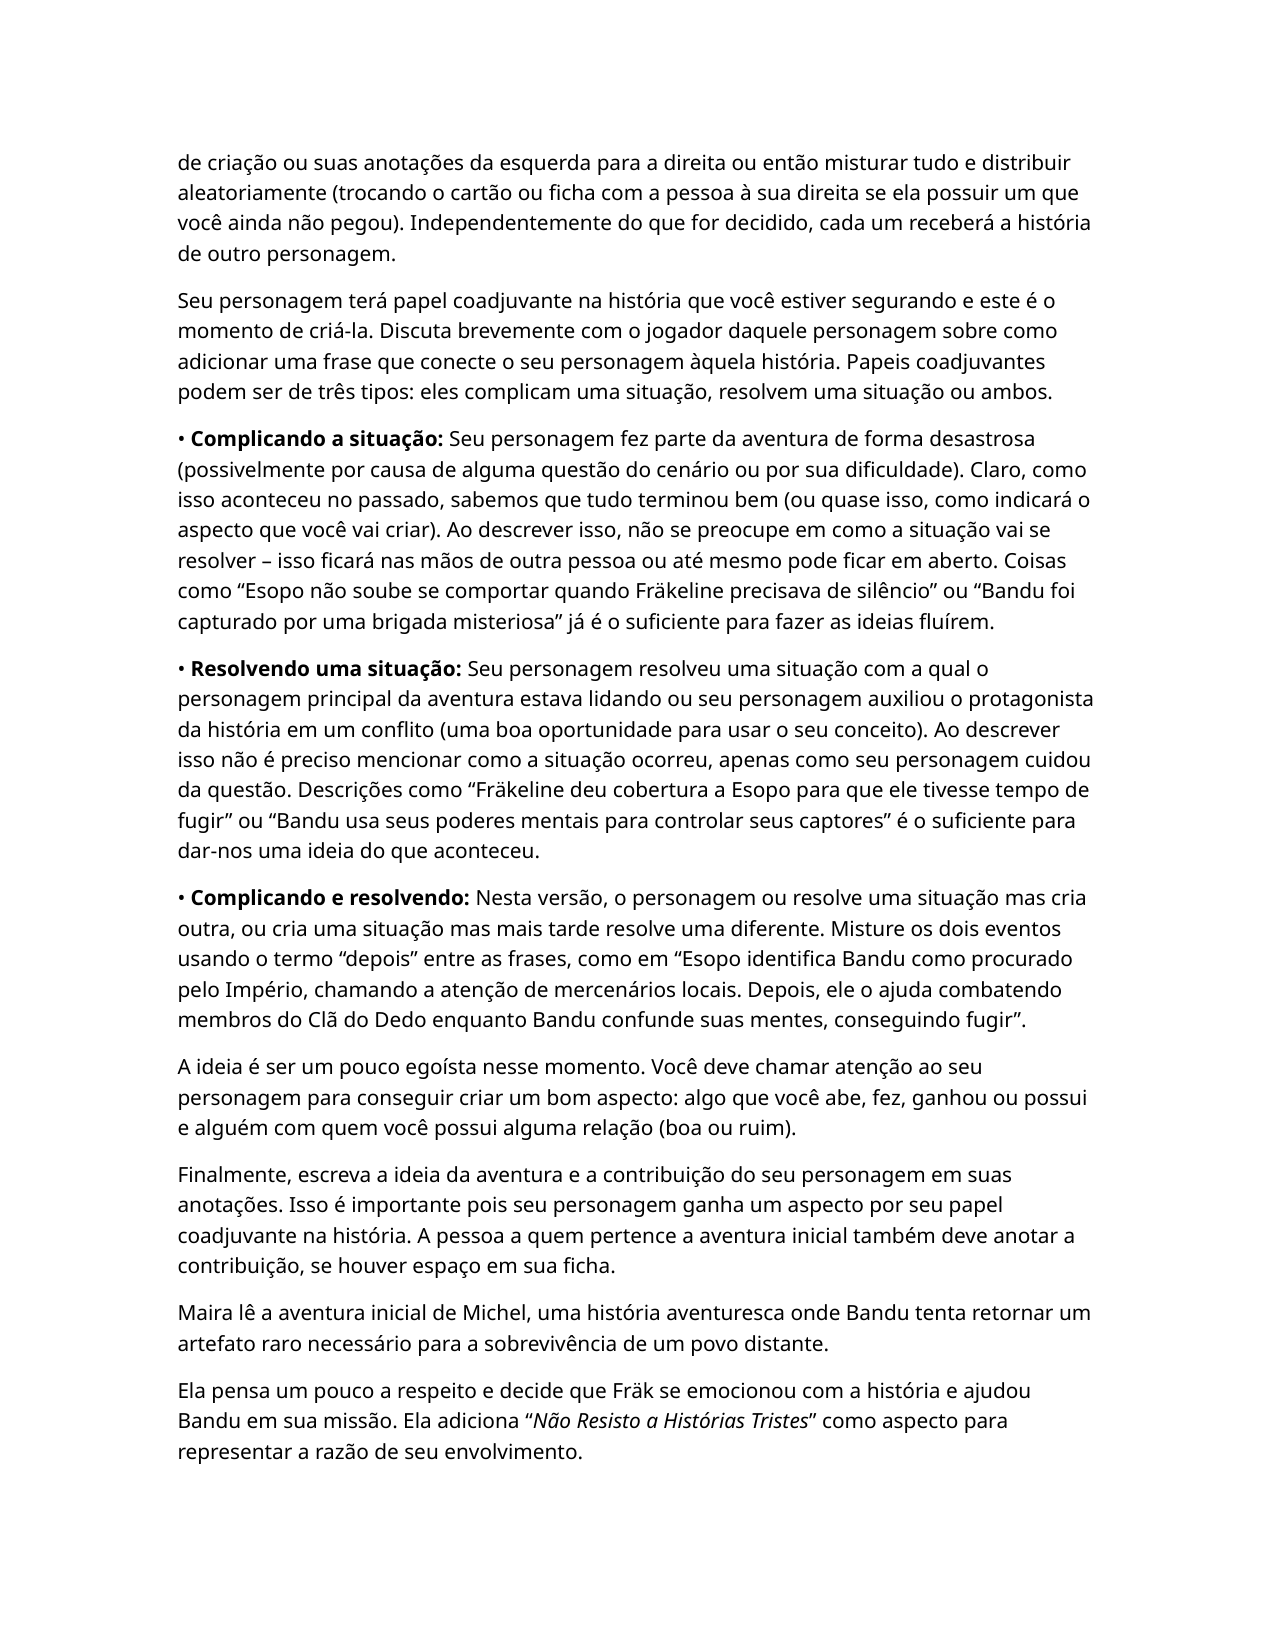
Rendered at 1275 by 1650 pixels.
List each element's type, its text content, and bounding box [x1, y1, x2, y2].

text Ela pensa um pouco a respeito e decide que Fräk se emocionou com a história e ajudou Bandu em sua missão. Ela adiciona “Não Resisto a Histórias Tristes” como aspecto para representar a razão de seu envolvimento. [177, 1376, 1098, 1465]
text Seu personagem terá papel coadjuvante na história que você estiver segurando e este é o momento de criá-la. Discuta brevemente com o jogador daquele personagem sobre como adicionar uma frase que conecte o seu personagem àquela história. Papeis coadjuvantes podem ser de três tipos: eles complicam uma situação, resolvem uma situação ou ambos. [177, 286, 1098, 406]
text • Complicando e resolvendo: Nesta versão, o personagem ou resolve uma situação mas cria outra, ou cria uma situação mas mais tarde resolve uma diferente. Misture os dois eventos usando o termo “depois” entre as frases, como em “Esopo identifica Bandu como procurado pelo Império, chamando a atenção de mercenários locais. Depois, ele o ajuda combatendo membros do Clã do Dedo enquanto Bandu confunde suas mentes, conseguindo fugir”. [177, 883, 1098, 1033]
text • Resolvendo uma situação: Seu personagem resolveu uma situação com a qual o personagem principal da aventura estava lidando ou seu personagem auxiliou o protagonista da história em um conﬂito (uma boa oportunidade para usar o seu conceito). Ao descrever isso não é preciso mencionar como a situação ocorreu, apenas como seu personagem cuidou da questão. Descrições como “Fräkeline deu cobertura a Esopo para que ele tivesse tempo de fugir” ou “Bandu usa seus poderes mentais para controlar seus captores” é o suficiente para dar-nos uma ideia do que aconteceu. [177, 654, 1098, 865]
text A ideia é ser um pouco egoísta nesse momento. Você deve chamar atenção ao seu personagem para conseguir criar um bom aspecto: algo que você abe, fez, ganhou ou possui e alguém com quem você possui alguma relação (boa ou ruim). [177, 1052, 1098, 1141]
text Maira lê a aventura inicial de Michel, uma história aventuresca onde Bandu tenta retornar um artefato raro necessário para a sobrevivência de um povo distante. [177, 1298, 1098, 1357]
text • Complicando a situação: Seu personagem fez parte da aventura de forma desastrosa (possivelmente por causa de alguma questão do cenário ou por sua dificuldade). Claro, como isso aconteceu no passado, sabemos que tudo terminou bem (ou quase isso, como indicará o aspecto que você vai criar). Ao descrever isso, não se preocupe em como a situação vai se resolver – isso ficará nas mãos de outra pessoa ou até mesmo pode ficar em aberto. Coisas como “Esopo não soube se comportar quando Fräkeline precisava de silêncio” ou “Bandu foi capturado por uma brigada misteriosa” já é o suficiente para fazer as ideias ﬂuírem. [177, 424, 1098, 635]
text de criação ou suas anotações da esquerda para a direita ou então misturar tudo e distribuir aleatoriamente (trocando o cartão ou ficha com a pessoa à sua direita se ela possuir um que você ainda não pegou). Independentemente do que for decidido, cada um receberá a história de outro personagem. [177, 148, 1098, 267]
text Finalmente, escreva a ideia da aventura e a contribuição do seu personagem em suas anotações. Isso é importante pois seu personagem ganha um aspecto por seu papel coadjuvante na história. A pessoa a quem pertence a aventura inicial também deve anotar a contribuição, se houver espaço em sua ficha. [177, 1160, 1098, 1280]
